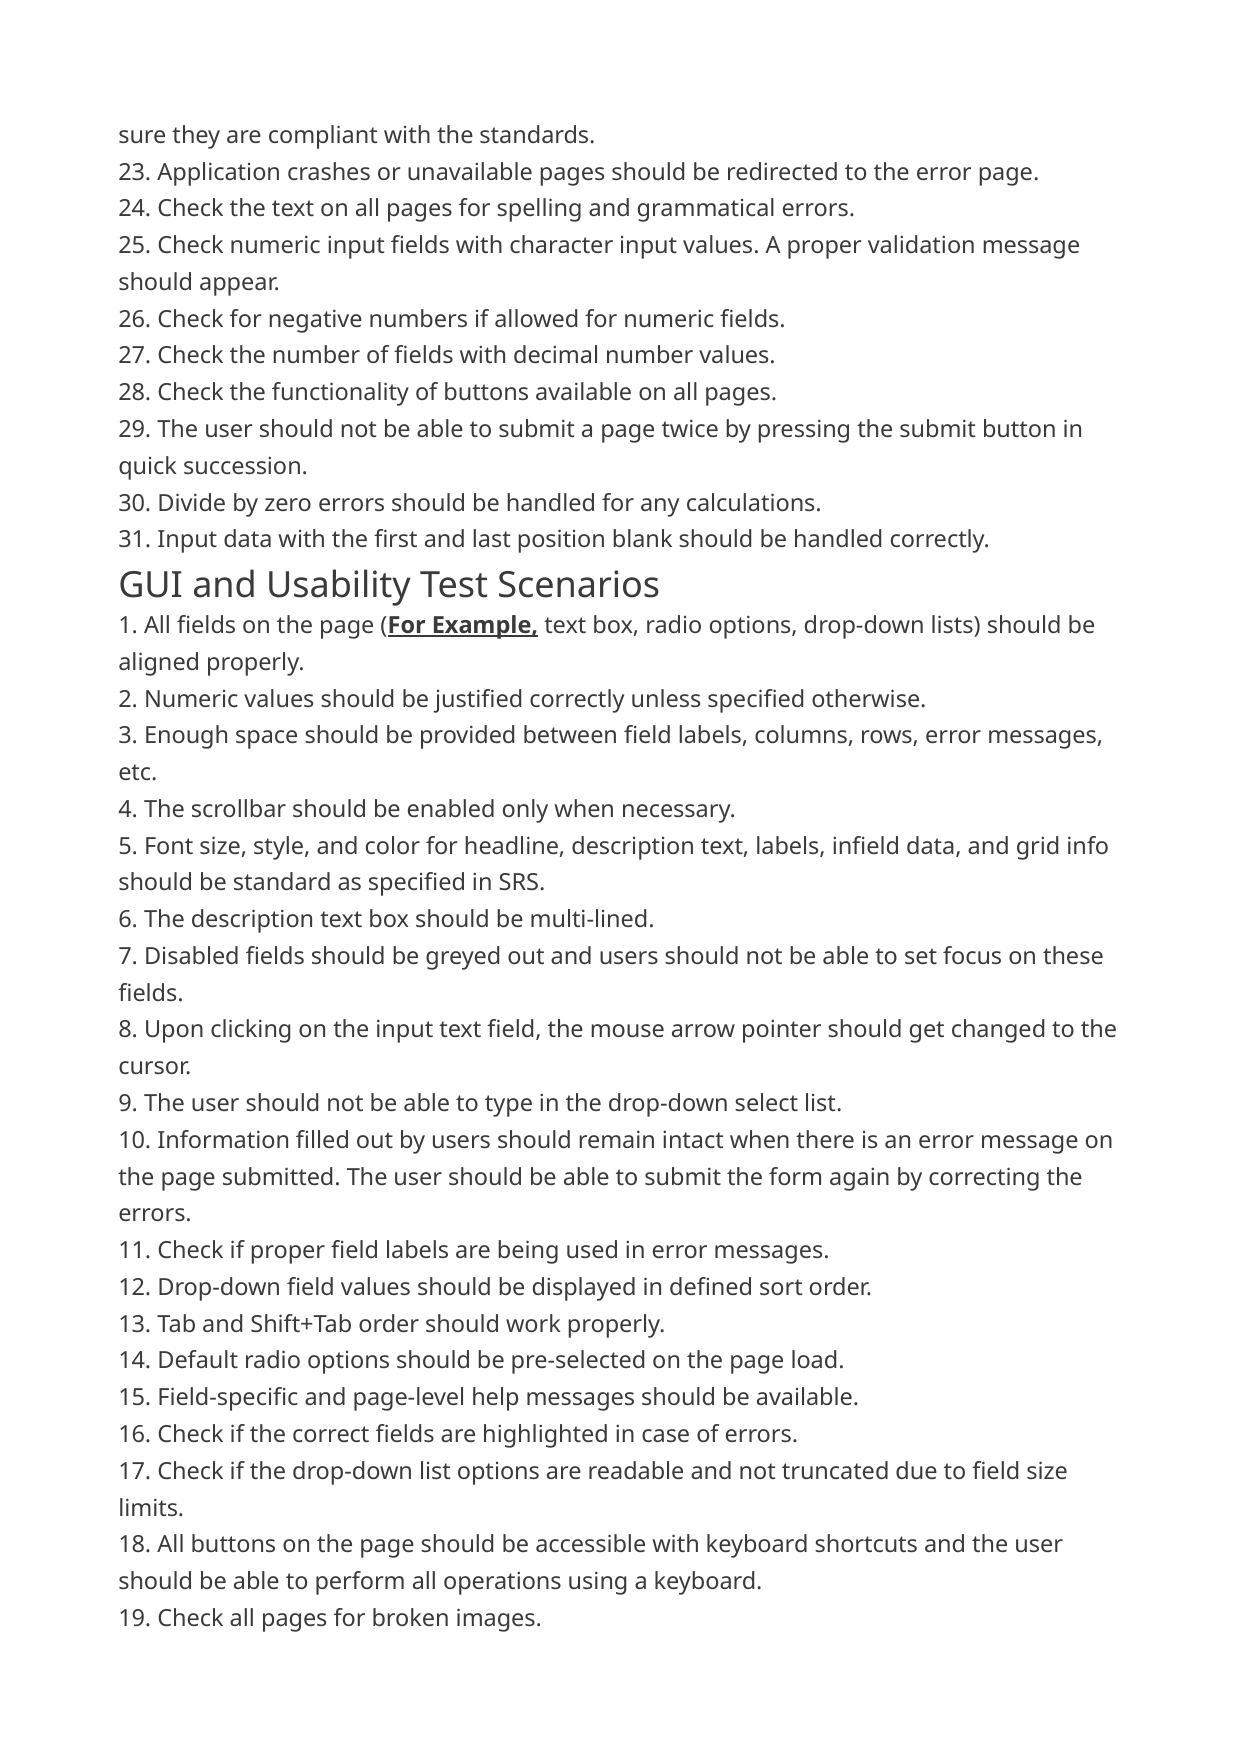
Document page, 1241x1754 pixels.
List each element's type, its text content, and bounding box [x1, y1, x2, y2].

subtitle GUI and Usability Test Scenarios [118, 559, 1122, 608]
text sure they are compliant with the standards. 23. Application crashes or unavailable pages should be redirected to the error page. 24. Check the text on all pages for spelling and grammatical errors. 25. Check numeric input fields with character input values. A proper validation message should appear. 26. Check for negative numbers if allowed for numeric fields. 27. Check the number of fields with decimal number values. 28. Check the functionality of buttons available on all pages. 29. The user should not be able to submit a page twice by pressing the submit button in quick succession. 30. Divide by zero errors should be handled for any calculations. 31. Input data with the first and last position blank should be handled correctly. [118, 118, 1122, 554]
text 1. All fields on the page (For Example, text box, radio options, drop-down lists) should be aligned properly. 2. Numeric values should be justified correctly unless specified otherwise. 3. Enough space should be provided between field labels, columns, rows, error messages, etc. 4. The scrollbar should be enabled only when necessary. 5. Font size, style, and color for headline, description text, labels, infield data, and grid info should be standard as specified in SRS. 6. The description text box should be multi-lined. 7. Disabled fields should be greyed out and users should not be able to set focus on these fields. 8. Upon clicking on the input text field, the mouse arrow pointer should get changed to the cursor. 9. The user should not be able to type in the drop-down select list. 10. Information filled out by users should remain intact when there is an error message on the page submitted. The user should be able to submit the form again by correcting the errors. 11. Check if proper field labels are being used in error messages. 12. Drop-down field values should be displayed in defined sort order. 13. Tab and Shift+Tab order should work properly. 14. Default radio options should be pre-selected on the page load. 15. Field-specific and page-level help messages should be available. 16. Check if the correct fields are highlighted in case of errors. 17. Check if the drop-down list options are readable and not truncated due to field size limits. 18. All buttons on the page should be accessible with keyboard shortcuts and the user should be able to perform all operations using a keyboard. 19. Check all pages for broken images. [118, 608, 1122, 1633]
